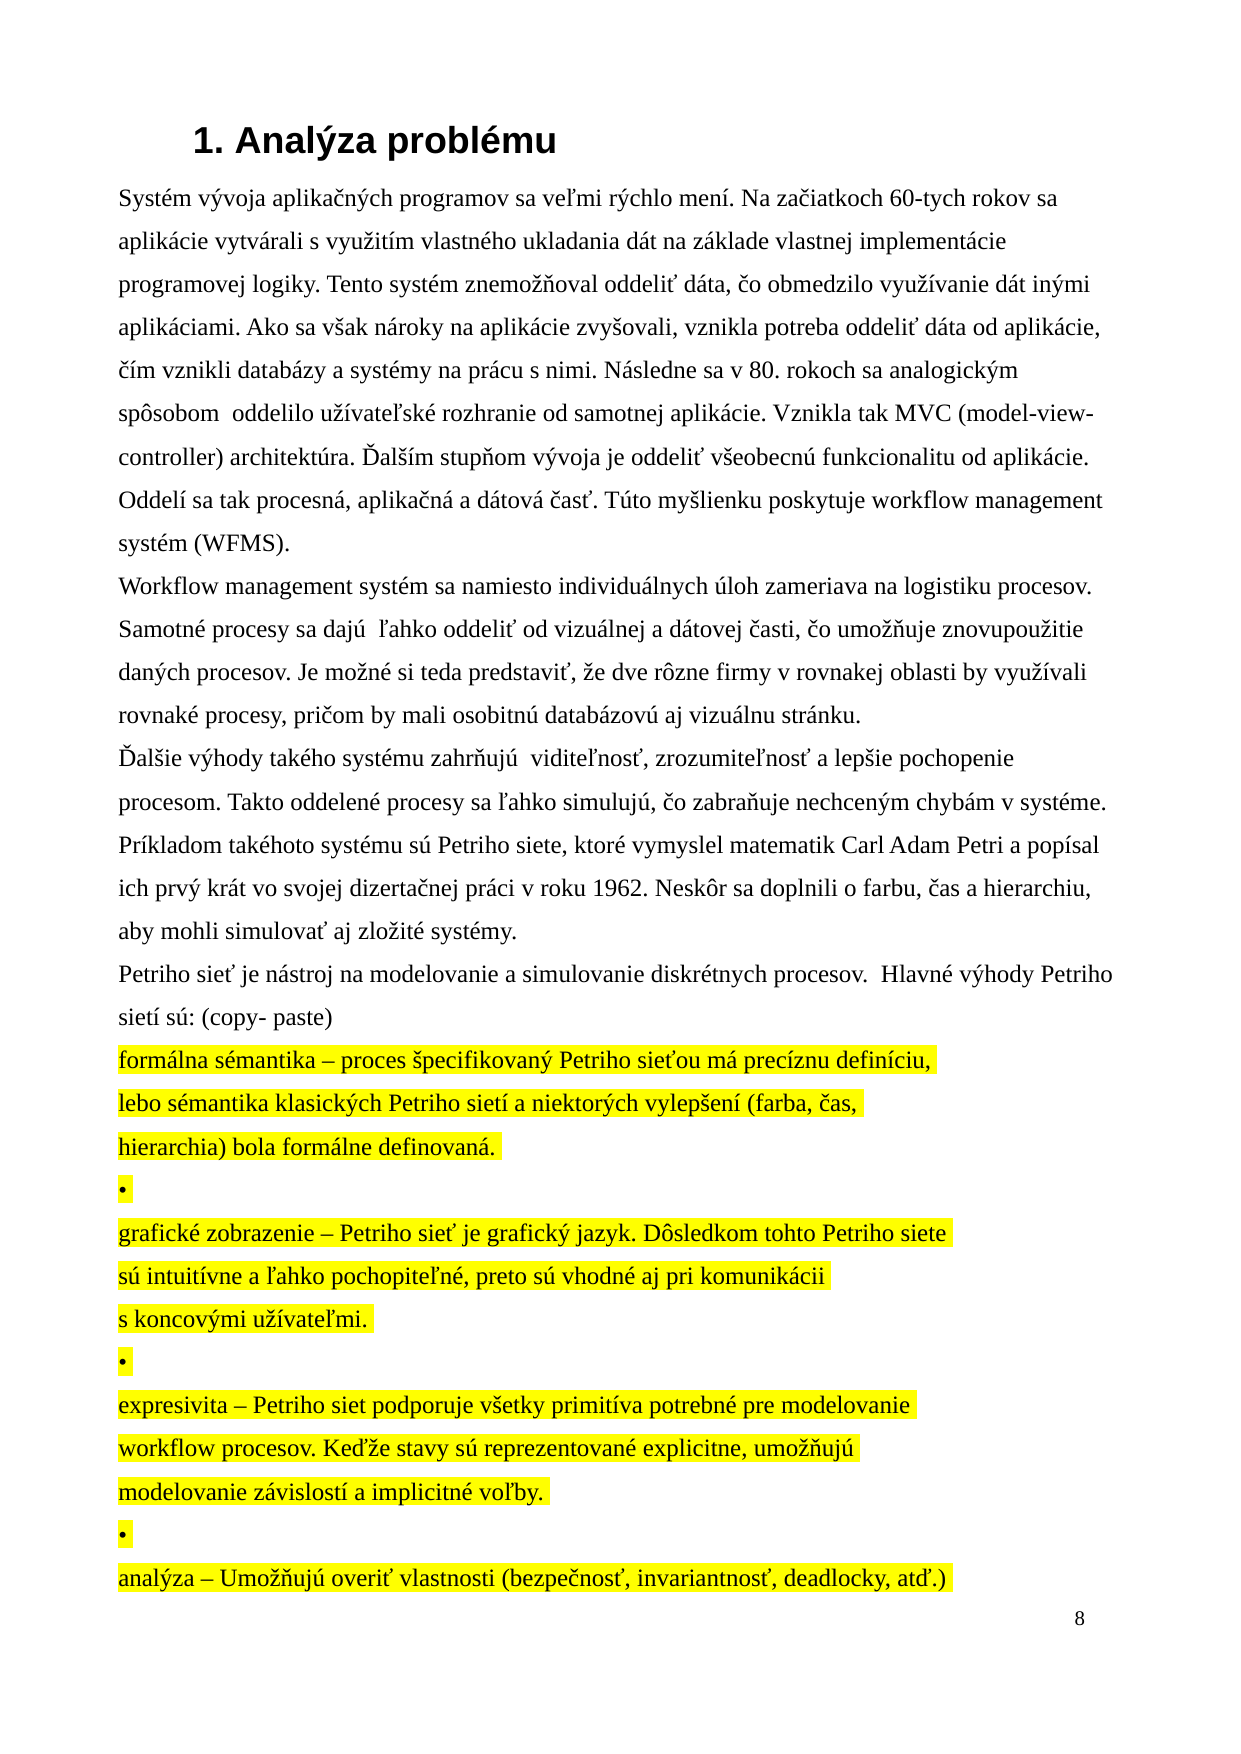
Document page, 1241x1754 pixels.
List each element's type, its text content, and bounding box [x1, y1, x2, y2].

text Ďalšie výhody takého systému zahrňujú viditeľnosť, zrozumiteľnosť a lepšie pochopenie procesom. Takto oddelené procesy sa ľahko simulujú, čo zabraňuje nechceným chybám v systéme. [118, 743, 1122, 815]
text lebo sémantika klasických Petriho sietí a niektorých vylepšení (farba, čas, [118, 1088, 1122, 1117]
text Workflow management systém sa namiesto individuálnych úloh zameriava na logistiku procesov. Samotné procesy sa dajú ľahko oddeliť od vizuálnej a dátovej časti, čo umožňuje znovupoužitie daných procesov. Je možné si teda predstaviť, že dve rôzne firmy v rovnakej oblasti by využívali rovnaké procesy, pričom by mali osobitnú databázovú aj vizuálnu stránku. [118, 571, 1122, 729]
text workflow procesov. Keďže stavy sú reprezentované explicitne, umožňujú [118, 1433, 1122, 1462]
text Systém vývoja aplikačných programov sa veľmi rýchlo mení. Na začiatkoch 60-tych rokov sa aplikácie vytvárali s využitím vlastného ukladania dát na základe vlastnej implementácie programovej logiky. Tento systém znemožňoval oddeliť dáta, čo obmedzilo využívanie dát inými aplikáciami. Ako sa však nároky na aplikácie zvyšovali, vznikla potreba oddeliť dáta od aplikácie, čím vznikli databázy a systémy na prácu s nimi. Následne sa v 80. rokoch sa analogickým spôsobom oddelilo užívateľské rozhranie od samotnej aplikácie. Vznikla tak MVC (model-view-controller) architektúra. Ďalším stupňom vývoja je oddeliť všeobecnú funkcionalitu od aplikácie. Oddelí sa tak procesná, aplikačná a dátová časť. Túto myšlienku poskytuje workflow management systém (WFMS). [118, 183, 1122, 557]
text Príkladom takéhoto systému sú Petriho siete, ktoré vymyslel matematik Carl Adam Petri a popísal ich prvý krát vo svojej dizertačnej práci v roku 1962. Neskôr sa doplnili o farbu, čas a hierarchiu, aby mohli simulovať aj zložité systémy. [118, 830, 1122, 945]
text • [118, 1520, 1122, 1548]
subtitle 1. Analýza problému [148, 118, 1122, 161]
text • [118, 1175, 1122, 1203]
text sú intuitívne a ľahko pochopiteľné, preto sú vhodné aj pri komunikácii [118, 1261, 1122, 1290]
text s koncovými užívateľmi. [118, 1304, 1122, 1333]
text analýza – Umožňujú overiť vlastnosti (bezpečnosť, invariantnosť, deadlocky, atď.) [118, 1563, 1122, 1592]
text • [118, 1347, 1122, 1376]
text grafické zobrazenie – Petriho sieť je grafický jazyk. Dôsledkom tohto Petriho siete [118, 1218, 1122, 1247]
text hierarchia) bola formálne definovaná. [118, 1132, 1122, 1160]
text expresivita – Petriho siet podporuje všetky primitíva potrebné pre modelovanie [118, 1390, 1122, 1419]
text modelovanie závislostí a implicitné voľby. [118, 1477, 1122, 1505]
text Petriho sieť je nástroj na modelovanie a simulovanie diskrétnych procesov. Hlavné výhody Petriho sietí sú: (copy- paste) [118, 959, 1122, 1031]
text formálna sémantika – proces špecifikovaný Petriho sieťou má precíznu definíciu, [118, 1045, 1122, 1074]
